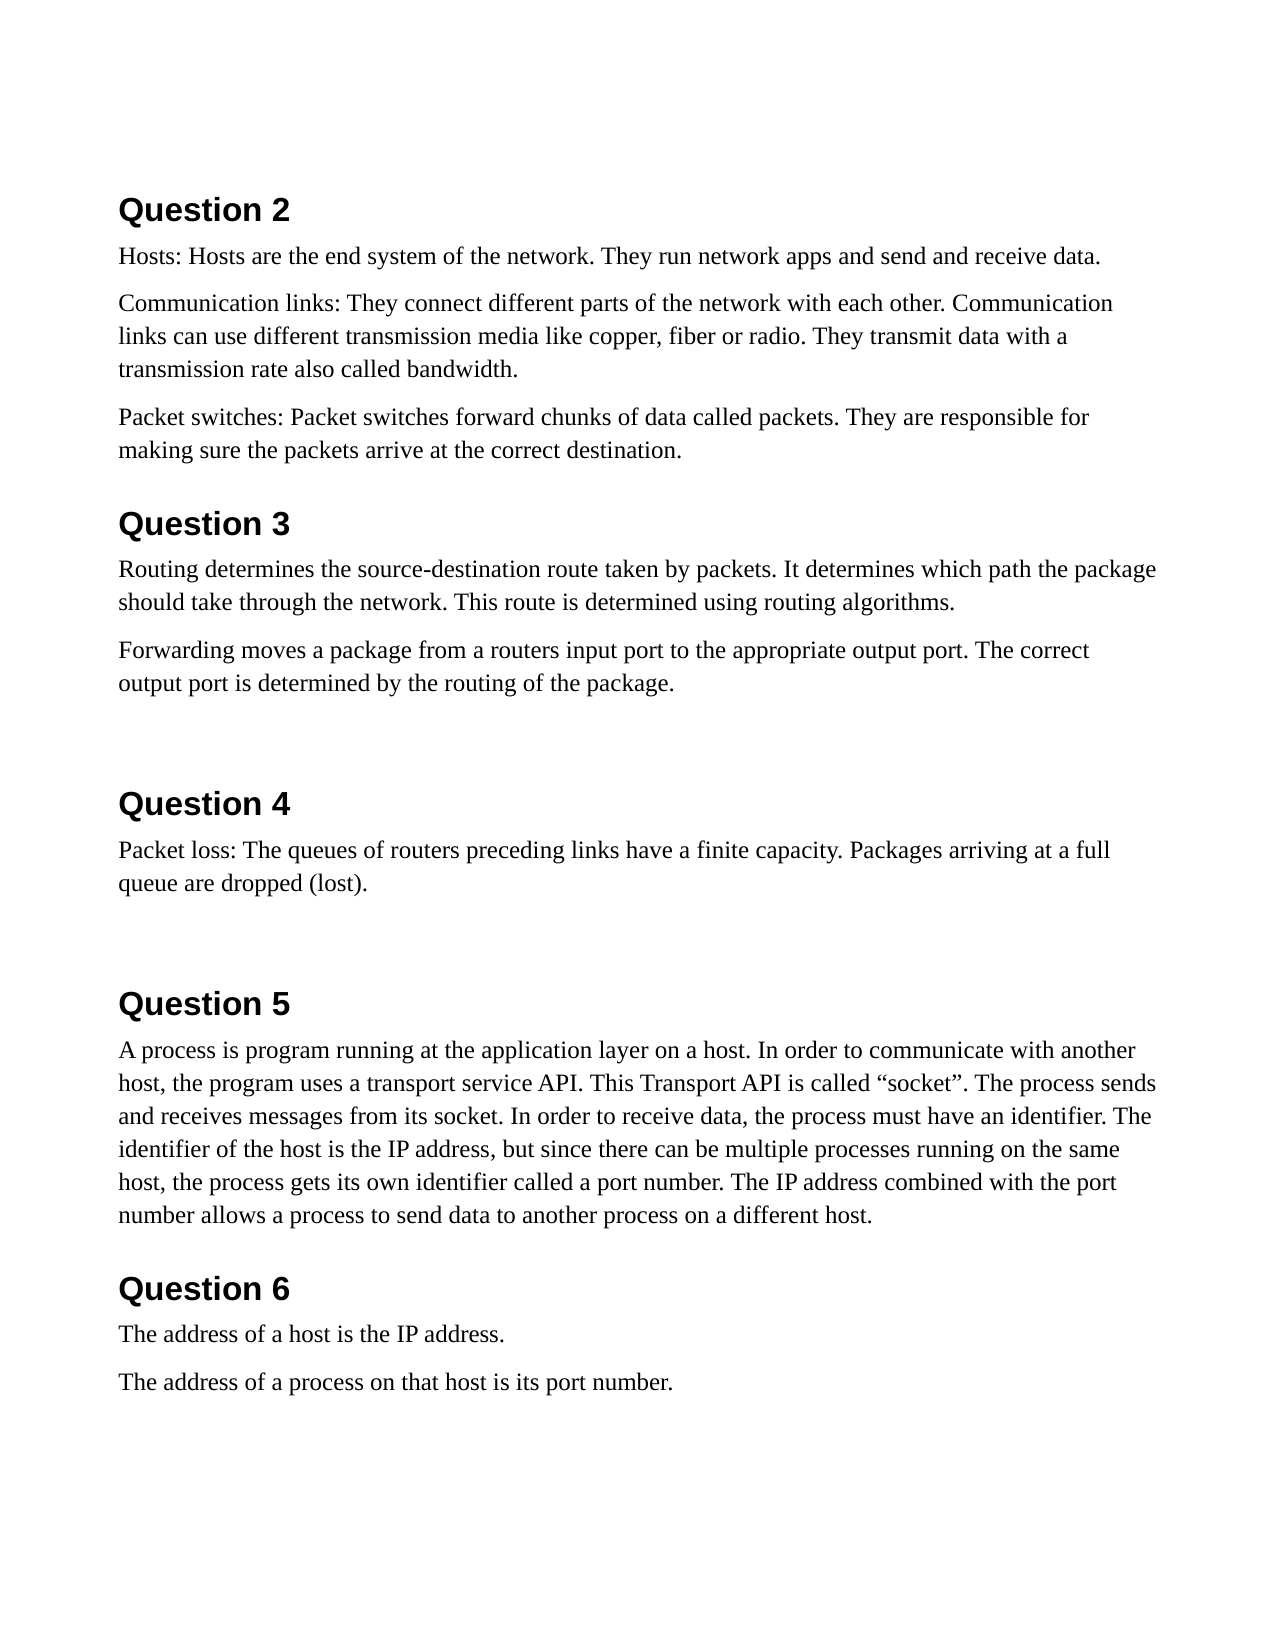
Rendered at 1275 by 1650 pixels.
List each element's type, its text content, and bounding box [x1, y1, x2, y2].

text The address of a host is the IP address. [118, 1319, 1157, 1348]
text A process is program running at the application layer on a host. In order to communicate with another host, the program uses a transport service API. This Transport API is called “socket”. The process sends and receives messages from its socket. In order to receive data, the process must have an identifier. The identifier of the host is the IP address, but since there can be multiple processes running on the same host, the process gets its own identifier called a port number. The IP address combined with the port number allows a process to send data to another process on a different host. [118, 1035, 1157, 1229]
text Packet switches: Packet switches forward chunks of data called packets. They are responsible for making sure the packets arrive at the correct destination. [118, 402, 1157, 464]
text Communication links: They connect different parts of the network with each other. Communication links can use different transmission media like copper, fiber or radio. They transmit data with a transmission rate also called bandwidth. [118, 288, 1157, 383]
subtitle Question 6 [118, 1269, 1157, 1307]
text Routing determines the source-destination route taken by packets. It determines which path the package should take through the network. This route is determined using routing algorithms. [118, 554, 1157, 616]
text Forwarding moves a package from a routers input port to the appropriate output port. The correct output port is determined by the routing of the package. [118, 635, 1157, 697]
text Hosts: Hosts are the end system of the network. They run network apps and send and receive data. [118, 241, 1157, 269]
text Packet loss: The queues of routers preceding links have a finite capacity. Packages arriving at a full queue are dropped (lost). [118, 835, 1157, 897]
subtitle Question 4 [118, 784, 1157, 823]
subtitle Question 3 [118, 503, 1157, 542]
subtitle Question 2 [118, 190, 1157, 228]
text The address of a process on that host is its port number. [118, 1367, 1157, 1396]
subtitle Question 5 [118, 984, 1157, 1023]
